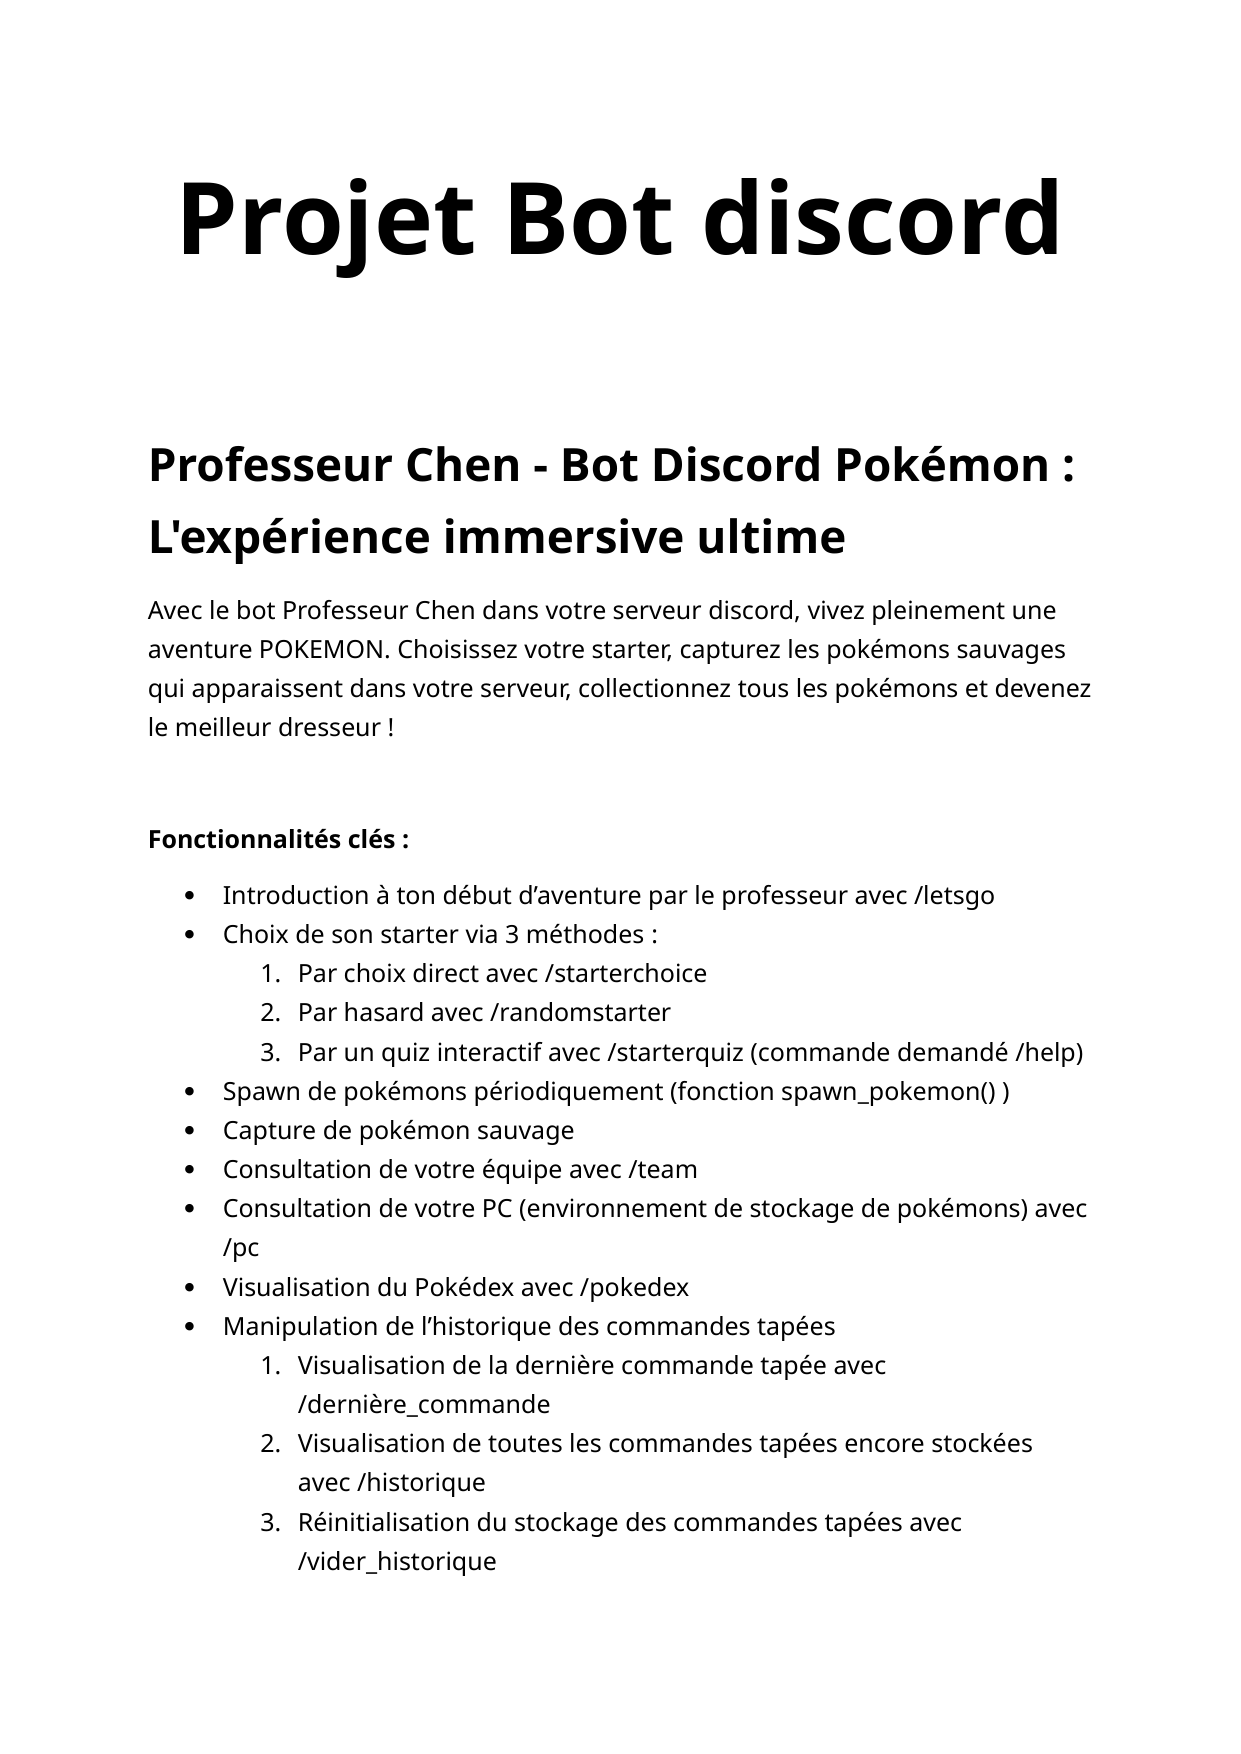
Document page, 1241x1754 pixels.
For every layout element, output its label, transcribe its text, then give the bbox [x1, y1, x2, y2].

text Fonctionnalités clés : [148, 822, 1093, 856]
text Professeur Chen - Bot Discord Pokémon : L'expérience immersive ultime [148, 433, 1093, 567]
list Par hasard avec /randomstarter [260, 995, 1093, 1029]
list Par choix direct avec /starterchoice [260, 956, 1093, 990]
list Introduction à ton début d’aventure par le professeur avec /letsgo [185, 878, 1093, 912]
list Manipulation de l’historique des commandes tapées [185, 1308, 1093, 1342]
list Consultation de votre PC (environnement de stockage de pokémons) avec /pc [185, 1191, 1093, 1264]
list Visualisation de toutes les commandes tapées encore stockées avec /historique [260, 1426, 1093, 1499]
text Projet Bot discord [148, 148, 1093, 284]
list Spawn de pokémons périodiquement (fonction spawn_pokemon() ) [185, 1073, 1093, 1107]
list Choix de son starter via 3 méthodes : [185, 917, 1093, 951]
list Par un quiz interactif avec /starterquiz (commande demandé /help) [260, 1034, 1093, 1068]
list Consultation de votre équipe avec /team [185, 1152, 1093, 1186]
list Visualisation du Pokédex avec /pokedex [185, 1269, 1093, 1303]
text Avec le bot Professeur Chen dans votre serveur discord, vivez pleinement une aventure POKEMON. Choisissez votre starter, capturez les pokémons sauvages qui apparaissent dans votre serveur, collectionnez tous les pokémons et devenez le meilleur dresseur ! [148, 593, 1093, 744]
list Capture de pokémon sauvage [185, 1113, 1093, 1147]
list Réinitialisation du stockage des commandes tapées avec /vider_historique [260, 1504, 1093, 1577]
list Visualisation de la dernière commande tapée avec /dernière_commande [260, 1348, 1093, 1421]
